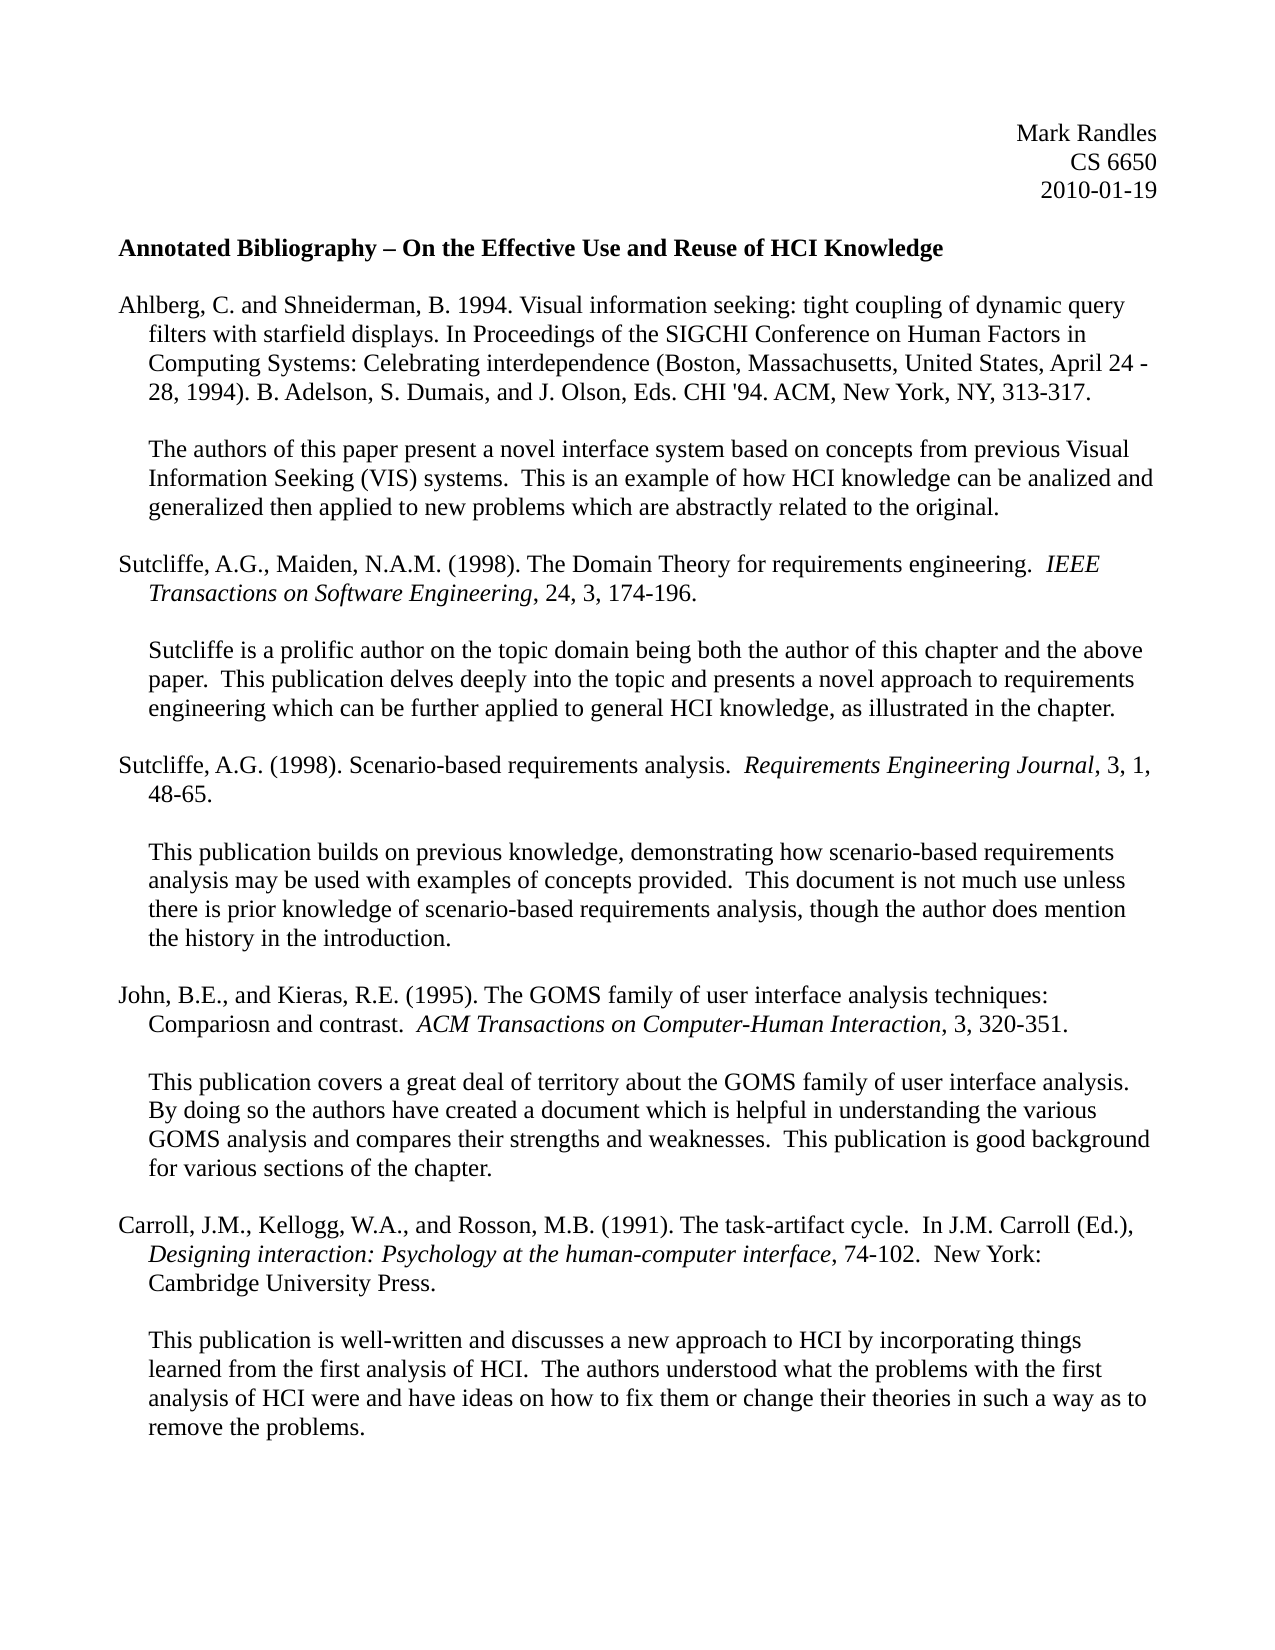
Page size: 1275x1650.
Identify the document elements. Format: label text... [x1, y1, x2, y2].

text Ahlberg, C. and Shneiderman, B. 1994. Visual information seeking: tight coupling of dynamic query filters with starfield displays. In Proceedings of the SIGCHI Conference on Human Factors in Computing Systems: Celebrating interdependence (Boston, Massachusetts, United States, April 24 - 28, 1994). B. Adelson, S. Dumais, and J. Olson, Eds. CHI '94. ACM, New York, NY, 313-317. [118, 291, 1157, 406]
text Sutcliffe, A.G. (1998). Scenario-based requirements analysis. Requirements Engineering Journal, 3, 1, 48-65. [118, 751, 1157, 808]
text Carroll, J.M., Kellogg, W.A., and Rosson, M.B. (1991). The task-artifact cycle. In J.M. Carroll (Ed.), Designing interaction: Psychology at the human-computer interface, 74-102. New York: Cambridge University Press. [118, 1211, 1157, 1297]
text Mark Randles [118, 118, 1157, 147]
text Annotated Bibliography – On the Effective Use and Reuse of HCI Knowledge [118, 233, 1157, 262]
text CS 6650 [118, 147, 1157, 176]
text Sutcliffe is a prolific author on the topic domain being both the author of this chapter and the above paper. This publication delves deeply into the topic and presents a novel approach to requirements engineering which can be further applied to general HCI knowledge, as illustrated in the chapter. [148, 636, 1157, 722]
text Sutcliffe, A.G., Maiden, N.A.M. (1998). The Domain Theory for requirements engineering. IEEE Transactions on Software Engineering, 24, 3, 174-196. [118, 549, 1157, 607]
text This publication builds on previous knowledge, demonstrating how scenario-based requirements analysis may be used with examples of concepts provided. This document is not much use unless there is prior knowledge of scenario-based requirements analysis, though the author does mention the history in the introduction. [148, 837, 1157, 952]
text The authors of this paper present a novel interface system based on concepts from previous Visual Information Seeking (VIS) systems. This is an example of how HCI knowledge can be analized and generalized then applied to new problems which are abstractly related to the original. [148, 434, 1157, 521]
text This publication is well-written and discusses a new approach to HCI by incorporating things learned from the first analysis of HCI. The authors understood what the problems with the first analysis of HCI were and have ideas on how to fix them or change their theories in such a way as to remove the problems. [148, 1326, 1157, 1441]
text This publication covers a great deal of territory about the GOMS family of user interface analysis. By doing so the authors have created a document which is helpful in understanding the various GOMS analysis and compares their strengths and weaknesses. This publication is good background for various sections of the chapter. [148, 1067, 1157, 1182]
text 2010-01-19 [118, 176, 1157, 204]
text John, B.E., and Kieras, R.E. (1995). The GOMS family of user interface analysis techniques: Compariosn and contrast. ACM Transactions on Computer-Human Interaction, 3, 320-351. [118, 981, 1157, 1038]
